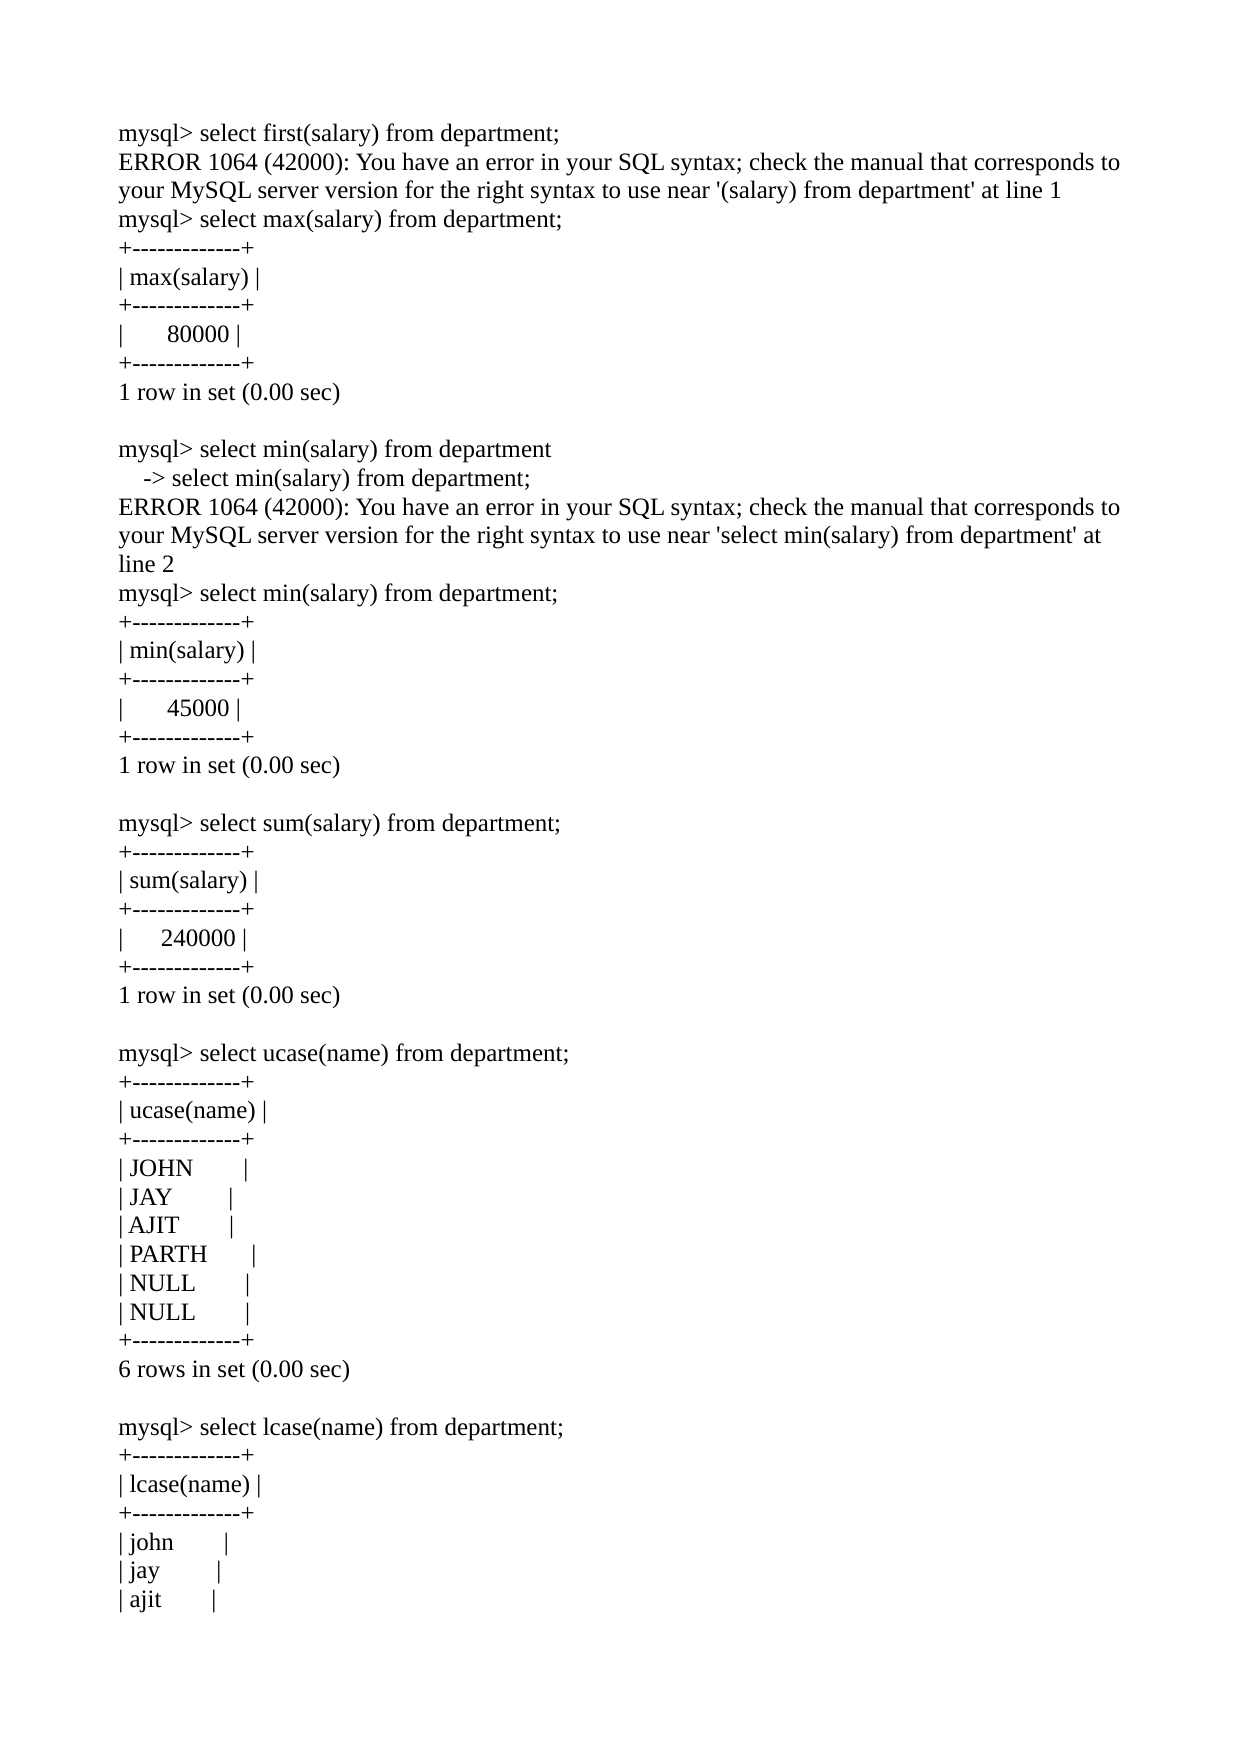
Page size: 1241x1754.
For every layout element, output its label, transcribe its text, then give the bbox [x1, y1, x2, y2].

text +-------------+ [118, 894, 1122, 923]
text | jay | [118, 1556, 1122, 1584]
text | max(salary) | [118, 262, 1122, 291]
text mysql> select min(salary) from department [118, 434, 1122, 463]
text | lcase(name) | [118, 1469, 1122, 1498]
text | NULL | [118, 1268, 1122, 1297]
text | sum(salary) | [118, 866, 1122, 894]
text -> select min(salary) from department; [118, 463, 1122, 492]
text +-------------+ [118, 722, 1122, 751]
text +-------------+ [118, 1498, 1122, 1527]
text ERROR 1064 (42000): You have an error in your SQL syntax; check the manual that corresponds to your MySQL server version for the right syntax to use near '(salary) from department' at line 1 [118, 147, 1122, 204]
text mysql> select max(salary) from department; [118, 204, 1122, 233]
text +-------------+ [118, 233, 1122, 262]
text ERROR 1064 (42000): You have an error in your SQL syntax; check the manual that corresponds to your MySQL server version for the right syntax to use near 'select min(salary) from department' at line 2 [118, 492, 1122, 578]
text mysql> select ucase(name) from department; [118, 1038, 1122, 1067]
text mysql> select sum(salary) from department; [118, 808, 1122, 837]
text | PARTH | [118, 1239, 1122, 1268]
text | min(salary) | [118, 636, 1122, 664]
text | john | [118, 1527, 1122, 1556]
text mysql> select lcase(name) from department; [118, 1412, 1122, 1441]
text | 80000 | [118, 319, 1122, 348]
text | JAY | [118, 1182, 1122, 1211]
text +-------------+ [118, 607, 1122, 636]
text +-------------+ [118, 291, 1122, 319]
text | 240000 | [118, 923, 1122, 952]
text +-------------+ [118, 1067, 1122, 1096]
text +-------------+ [118, 837, 1122, 866]
text | ajit | [118, 1584, 1122, 1613]
text 1 row in set (0.00 sec) [118, 751, 1122, 779]
text +-------------+ [118, 348, 1122, 377]
text mysql> select first(salary) from department; [118, 118, 1122, 147]
text +-------------+ [118, 664, 1122, 693]
text | JOHN | [118, 1153, 1122, 1182]
text mysql> select min(salary) from department; [118, 578, 1122, 607]
text | 45000 | [118, 693, 1122, 722]
text | ucase(name) | [118, 1096, 1122, 1124]
text +-------------+ [118, 1326, 1122, 1354]
text 6 rows in set (0.00 sec) [118, 1354, 1122, 1383]
text | NULL | [118, 1297, 1122, 1326]
text +-------------+ [118, 1124, 1122, 1153]
text 1 row in set (0.00 sec) [118, 981, 1122, 1009]
text | AJIT | [118, 1211, 1122, 1239]
text +-------------+ [118, 952, 1122, 981]
text +-------------+ [118, 1441, 1122, 1469]
text 1 row in set (0.00 sec) [118, 377, 1122, 406]
